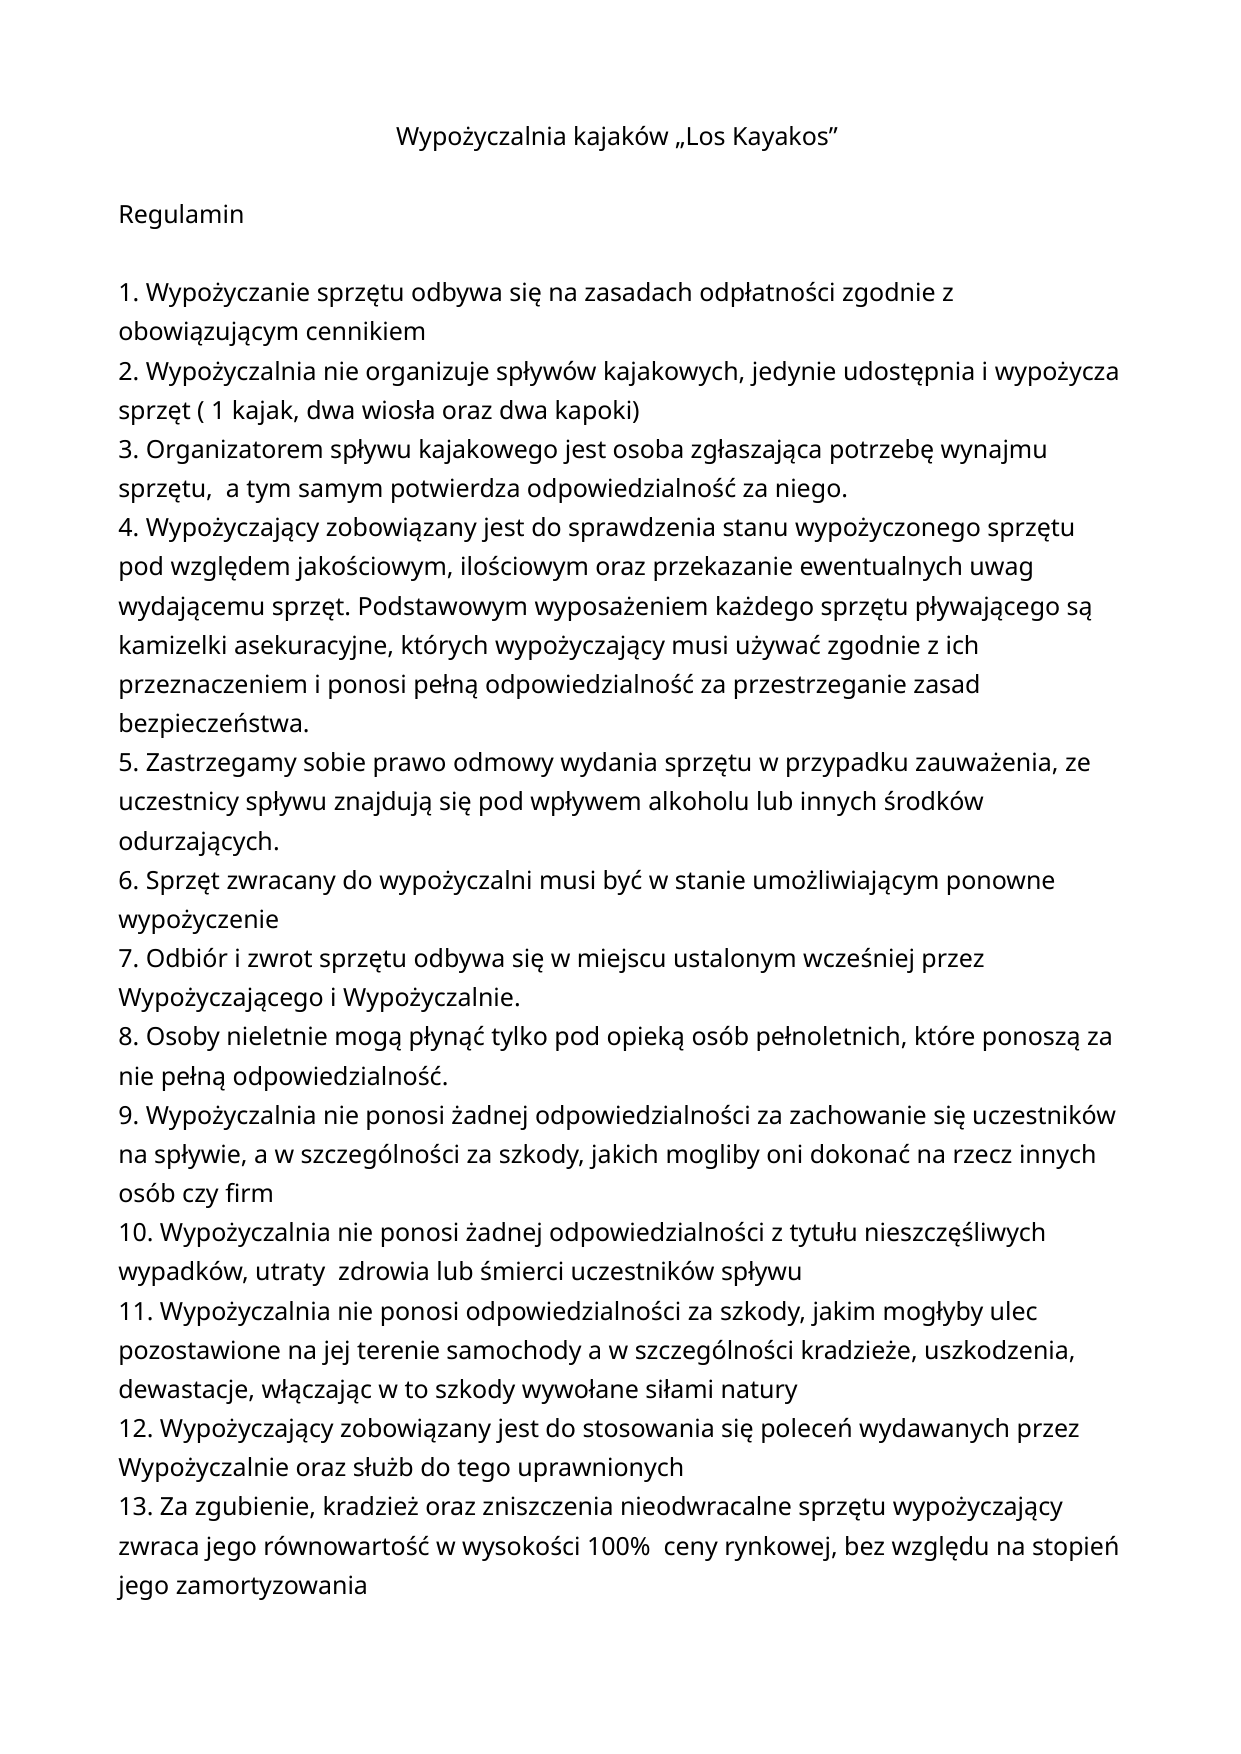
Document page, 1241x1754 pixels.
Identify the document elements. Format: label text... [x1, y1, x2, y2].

text Wypożyczalnia kajaków „Los Kayakos” [118, 118, 1122, 152]
text 3. Organizatorem spływu kajakowego jest osoba zgłaszająca potrzebę wynajmu sprzętu, a tym samym potwierdza odpowiedzialność za niego. [118, 431, 1122, 505]
text 8. Osoby nieletnie mogą płynąć tylko pod opieką osób pełnoletnich, które ponoszą za nie pełną odpowiedzialność. [118, 1019, 1122, 1092]
text 1. Wypożyczanie sprzętu odbywa się na zasadach odpłatności zgodnie z obowiązującym cennikiem [118, 275, 1122, 348]
text 7. Odbiór i zwrot sprzętu odbywa się w miejscu ustalonym wcześniej przez Wypożyczającego i Wypożyczalnie. [118, 941, 1122, 1014]
text 6. Sprzęt zwracany do wypożyczalni musi być w stanie umożliwiającym ponowne wypożyczenie [118, 862, 1122, 936]
text 5. Zastrzegamy sobie prawo odmowy wydania sprzętu w przypadku zauważenia, ze uczestnicy spływu znajdują się pod wpływem alkoholu lub innych środków odurzających. [118, 745, 1122, 857]
text 13. Za zgubienie, kradzież oraz zniszczenia nieodwracalne sprzętu wypożyczający zwraca jego równowartość w wysokości 100% ceny rynkowej, bez względu na stopień jego zamortyzowania [118, 1489, 1122, 1601]
text 2. Wypożyczalnia nie organizuje spływów kajakowych, jedynie udostępnia i wypożycza sprzęt ( 1 kajak, dwa wiosła oraz dwa kapoki) [118, 353, 1122, 426]
text 12. Wypożyczający zobowiązany jest do stosowania się poleceń wydawanych przez Wypożyczalnie oraz służb do tego uprawnionych [118, 1411, 1122, 1484]
text 9. Wypożyczalnia nie ponosi żadnej odpowiedzialności za zachowanie się uczestników na spływie, a w szczególności za szkody, jakich mogliby oni dokonać na rzecz innych osób czy firm [118, 1097, 1122, 1210]
text 10. Wypożyczalnia nie ponosi żadnej odpowiedzialności z tytułu nieszczęśliwych wypadków, utraty zdrowia lub śmierci uczestników spływu [118, 1215, 1122, 1288]
text Regulamin [118, 196, 1122, 231]
text 11. Wypożyczalnia nie ponosi odpowiedzialności za szkody, jakim mogłyby ulec pozostawione na jej terenie samochody a w szczególności kradzieże, uszkodzenia, dewastacje, włączając w to szkody wywołane siłami natury [118, 1293, 1122, 1406]
text 4. Wypożyczający zobowiązany jest do sprawdzenia stanu wypożyczonego sprzętu pod względem jakościowym, ilościowym oraz przekazanie ewentualnych uwag wydającemu sprzęt. Podstawowym wyposażeniem każdego sprzętu pływającego są kamizelki asekuracyjne, których wypożyczający musi używać zgodnie z ich przeznaczeniem i ponosi pełną odpowiedzialność za przestrzeganie zasad bezpieczeństwa. [118, 510, 1122, 740]
